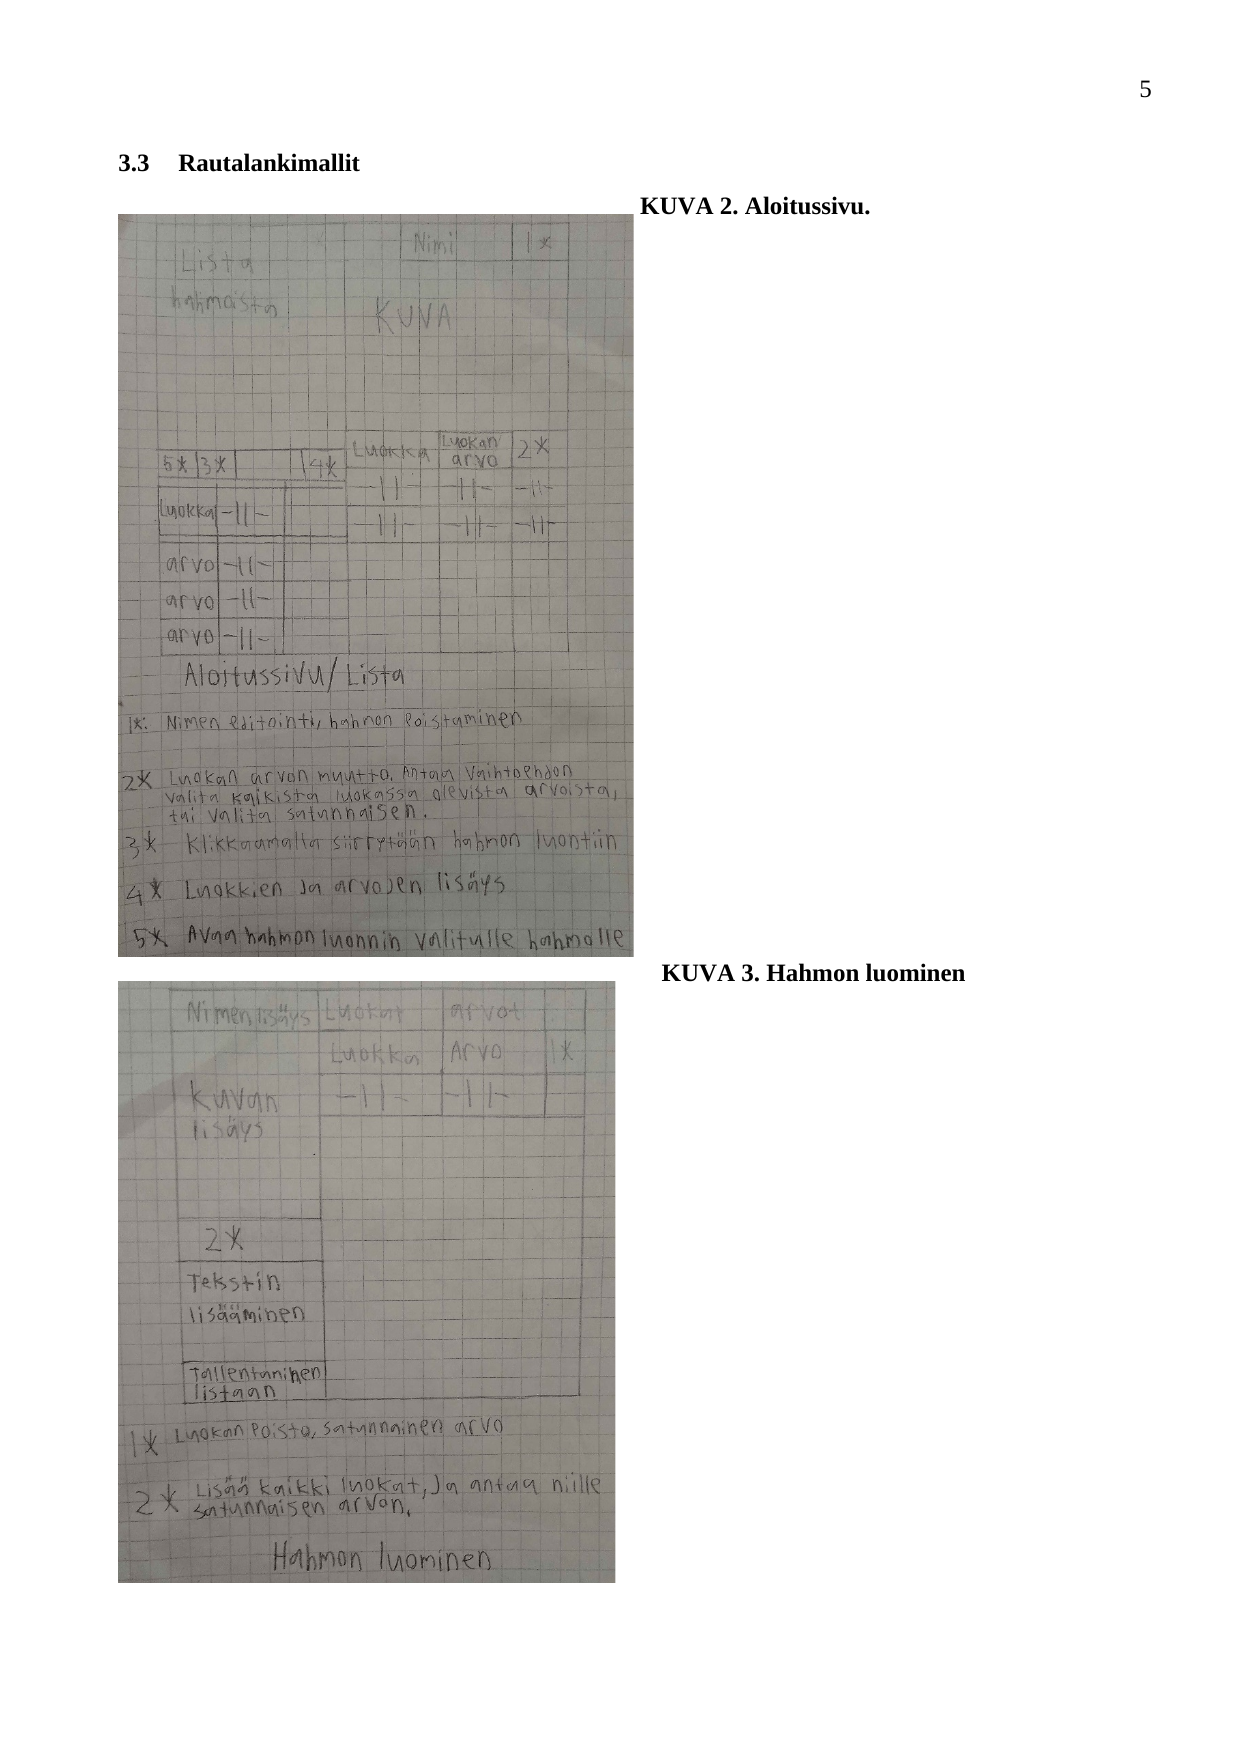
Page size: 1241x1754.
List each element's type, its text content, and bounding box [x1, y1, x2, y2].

text KUVA 2. Aloitussivu. KUVA 3. Hahmon luominen [118, 191, 1152, 1583]
subtitle Rautalankimallit [118, 148, 1152, 176]
